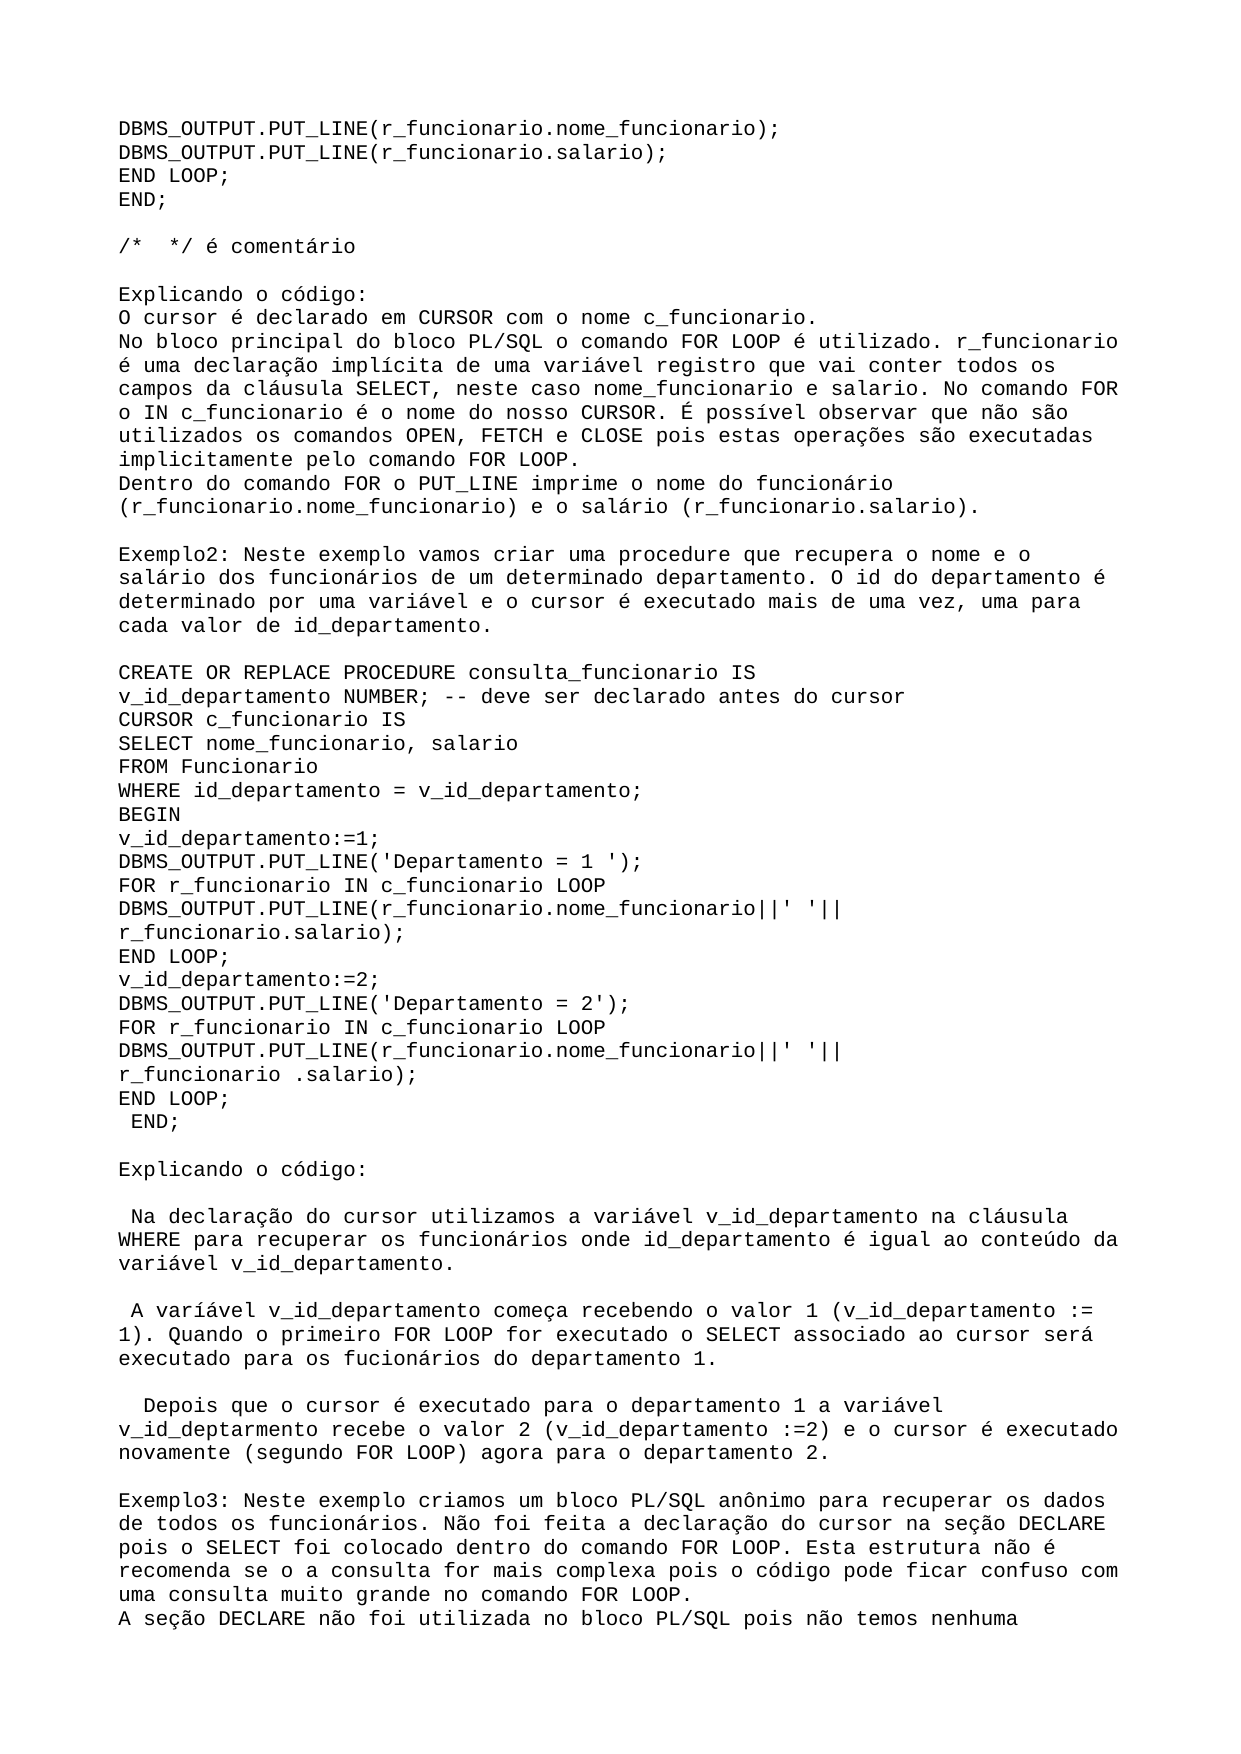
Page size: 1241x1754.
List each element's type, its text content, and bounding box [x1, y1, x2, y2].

text v_id_departamento NUMBER; -- deve ser declarado antes do cursor [118, 686, 1122, 709]
text END LOOP; [118, 1088, 1122, 1111]
text END LOOP; [118, 946, 1122, 969]
text Explicando o código: [118, 1158, 1122, 1182]
text DBMS_OUTPUT.PUT_LINE(r_funcionario.nome_funcionario||' '|| r_funcionario .salario); [118, 1040, 1122, 1088]
text Depois que o cursor é executado para o departamento 1 a variável v_id_deptarmento recebe o valor 2 (v_id_departamento :=2) e o cursor é executado novamente (segundo FOR LOOP) agora para o departamento 2. [118, 1395, 1122, 1466]
text END; [118, 189, 1122, 213]
text A varíável v_id_departamento começa recebendo o valor 1 (v_id_departamento := 1). Quando o primeiro FOR LOOP for executado o SELECT associado ao cursor será executado para os fucionários do departamento 1. [118, 1300, 1122, 1371]
text DBMS_OUTPUT.PUT_LINE(r_funcionario.nome_funcionario); [118, 118, 1122, 142]
text Dentro do comando FOR o PUT_LINE imprime o nome do funcionário (r_funcionario.nome_funcionario) e o salário (r_funcionario.salario). [118, 473, 1122, 520]
text FROM Funcionario [118, 757, 1122, 780]
text DBMS_OUTPUT.PUT_LINE(r_funcionario.salario); [118, 142, 1122, 165]
text BEGIN [118, 804, 1122, 827]
text END LOOP; [118, 165, 1122, 189]
text Exemplo2: Neste exemplo vamos criar uma procedure que recupera o nome e o salário dos funcionários de um determinado departamento. O id do departamento é determinado por uma variável e o cursor é executado mais de uma vez, uma para cada valor de id_departamento. [118, 544, 1122, 638]
text SELECT nome_funcionario, salario [118, 733, 1122, 757]
text DBMS_OUTPUT.PUT_LINE(r_funcionario.nome_funcionario||' '|| r_funcionario.salario); [118, 898, 1122, 946]
text WHERE id_departamento = v_id_departamento; [118, 780, 1122, 804]
text Na declaração do cursor utilizamos a variável v_id_departamento na cláusula WHERE para recuperar os funcionários onde id_departamento é igual ao conteúdo da variável v_id_departamento. [118, 1206, 1122, 1277]
text A seção DECLARE não foi utilizada no bloco PL/SQL pois não temos nenhuma [118, 1608, 1122, 1631]
text FOR r_funcionario IN c_funcionario LOOP [118, 1017, 1122, 1040]
text END;﻿ [118, 1111, 1122, 1135]
text v_id_departamento:=1; [118, 827, 1122, 851]
text Exemplo3: Neste exemplo criamos um bloco PL/SQL anônimo para recuperar os dados de todos os funcionários. Não foi feita a declaração do cursor na seção DECLARE pois o SELECT foi colocado dentro do comando FOR LOOP. Esta estrutura não é recomenda se o a consulta for mais complexa pois o código pode ficar confuso com uma consulta muito grande no comando FOR LOOP. [118, 1489, 1122, 1608]
text FOR r_funcionario IN c_funcionario LOOP [118, 875, 1122, 898]
text CREATE OR REPLACE PROCEDURE consulta_funcionario IS [118, 662, 1122, 686]
text v_id_departamento:=2; [118, 969, 1122, 993]
text Explicando o código: [118, 284, 1122, 307]
text DBMS_OUTPUT.PUT_LINE('Departamento = 2'); [118, 993, 1122, 1017]
text /* */ é comentário [118, 236, 1122, 260]
text DBMS_OUTPUT.PUT_LINE('Departamento = 1 '); [118, 851, 1122, 875]
text No bloco principal do bloco PL/SQL o comando FOR LOOP é utilizado. r_funcionario é uma declaração implícita de uma variável registro que vai conter todos os campos da cláusula SELECT, neste caso nome_funcionario e salario. No comando FOR o IN c_funcionario é o nome do nosso CURSOR. É possível observar que não são utilizados os comandos OPEN, FETCH e CLOSE pois estas operações são executadas implicitamente pelo comando FOR LOOP. [118, 331, 1122, 473]
text CURSOR c_funcionario IS [118, 709, 1122, 733]
text O cursor é declarado em CURSOR com o nome c_funcionario. [118, 307, 1122, 331]
